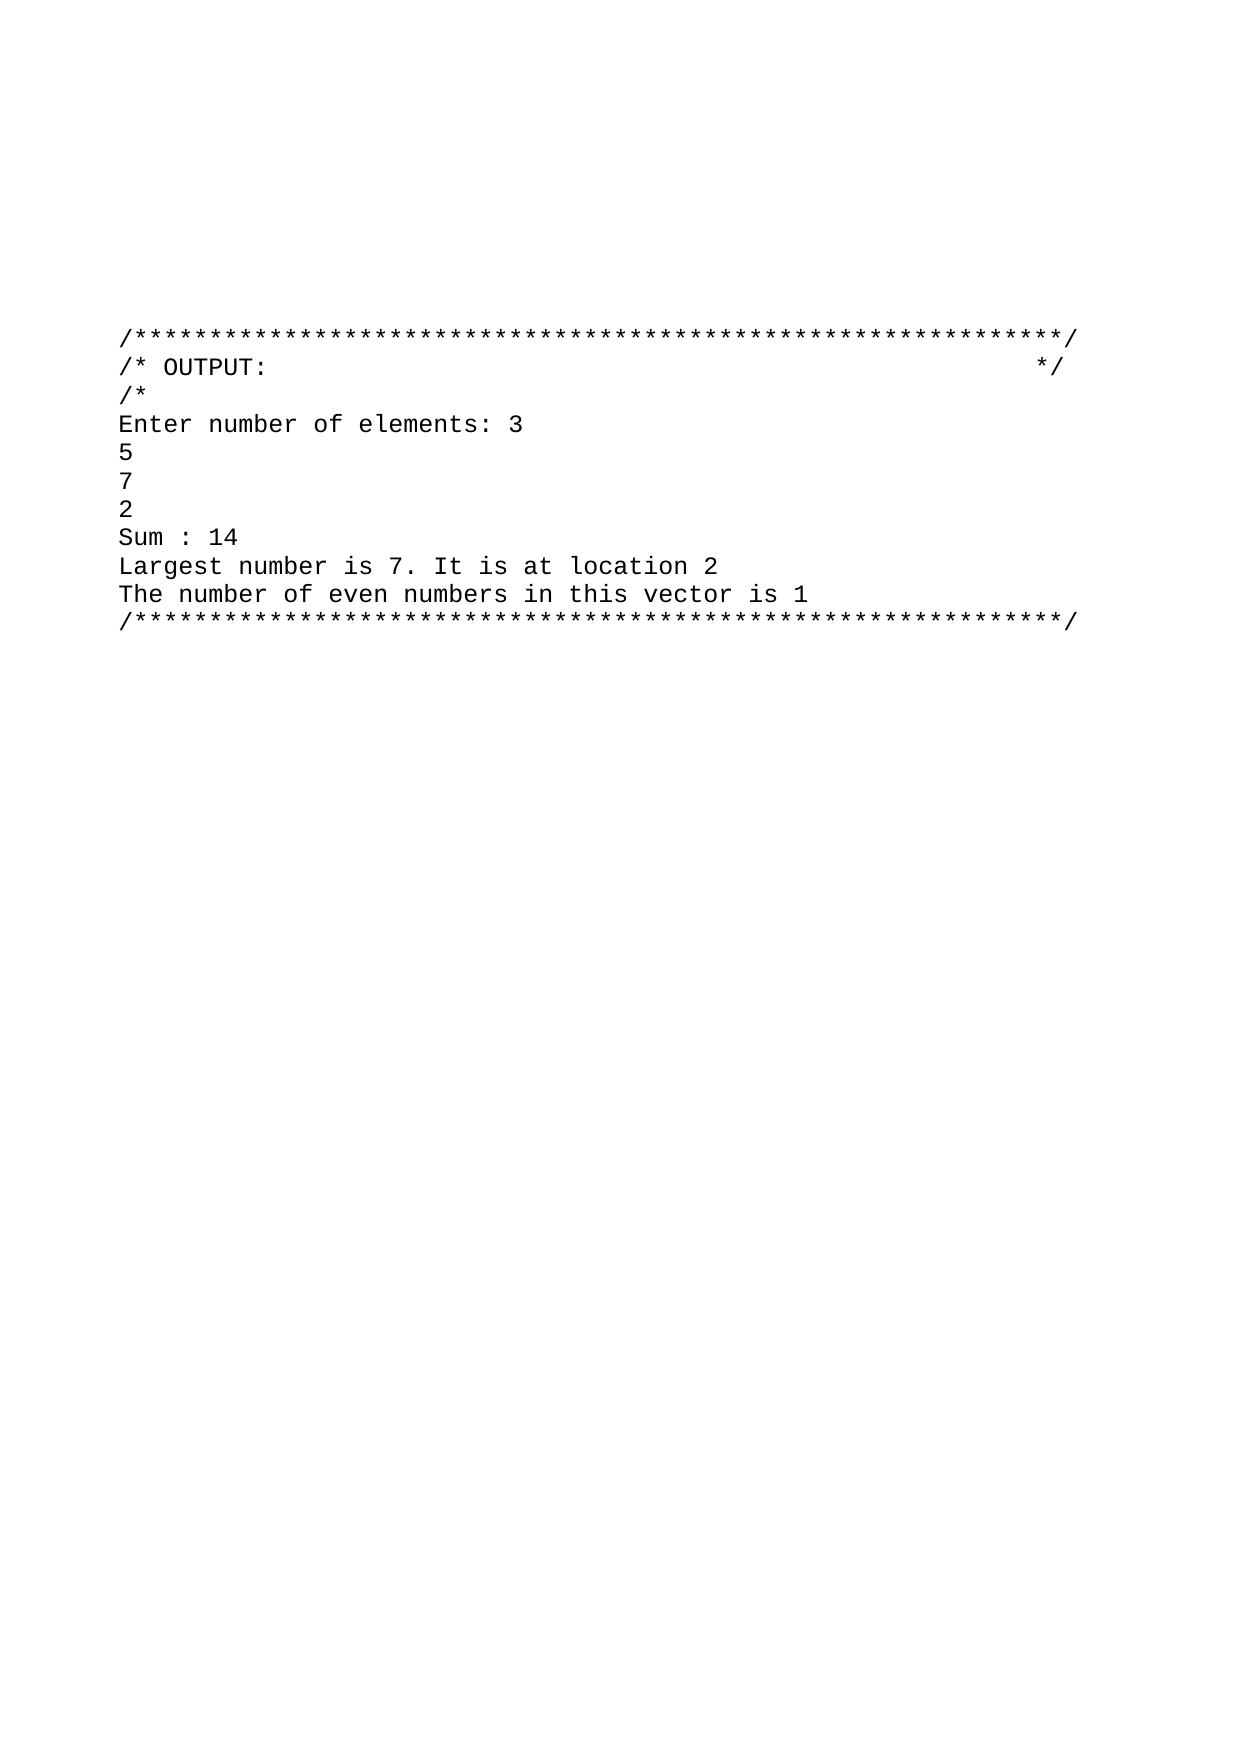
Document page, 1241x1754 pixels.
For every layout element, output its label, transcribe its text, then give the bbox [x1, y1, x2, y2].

text Largest number is 7. It is at location 2 [118, 553, 1122, 582]
text 7 [118, 468, 1122, 497]
text /**************************************************************/ [118, 610, 1122, 638]
text Sum : 14 [118, 525, 1122, 553]
text 2 [118, 497, 1122, 525]
text Enter number of elements: 3 [118, 412, 1122, 440]
text The number of even numbers in this vector is 1 [118, 582, 1122, 610]
text /* [118, 383, 1122, 412]
text /**************************************************************/ [118, 327, 1122, 355]
text 5 [118, 440, 1122, 468]
text /* OUTPUT: */ [118, 355, 1122, 383]
